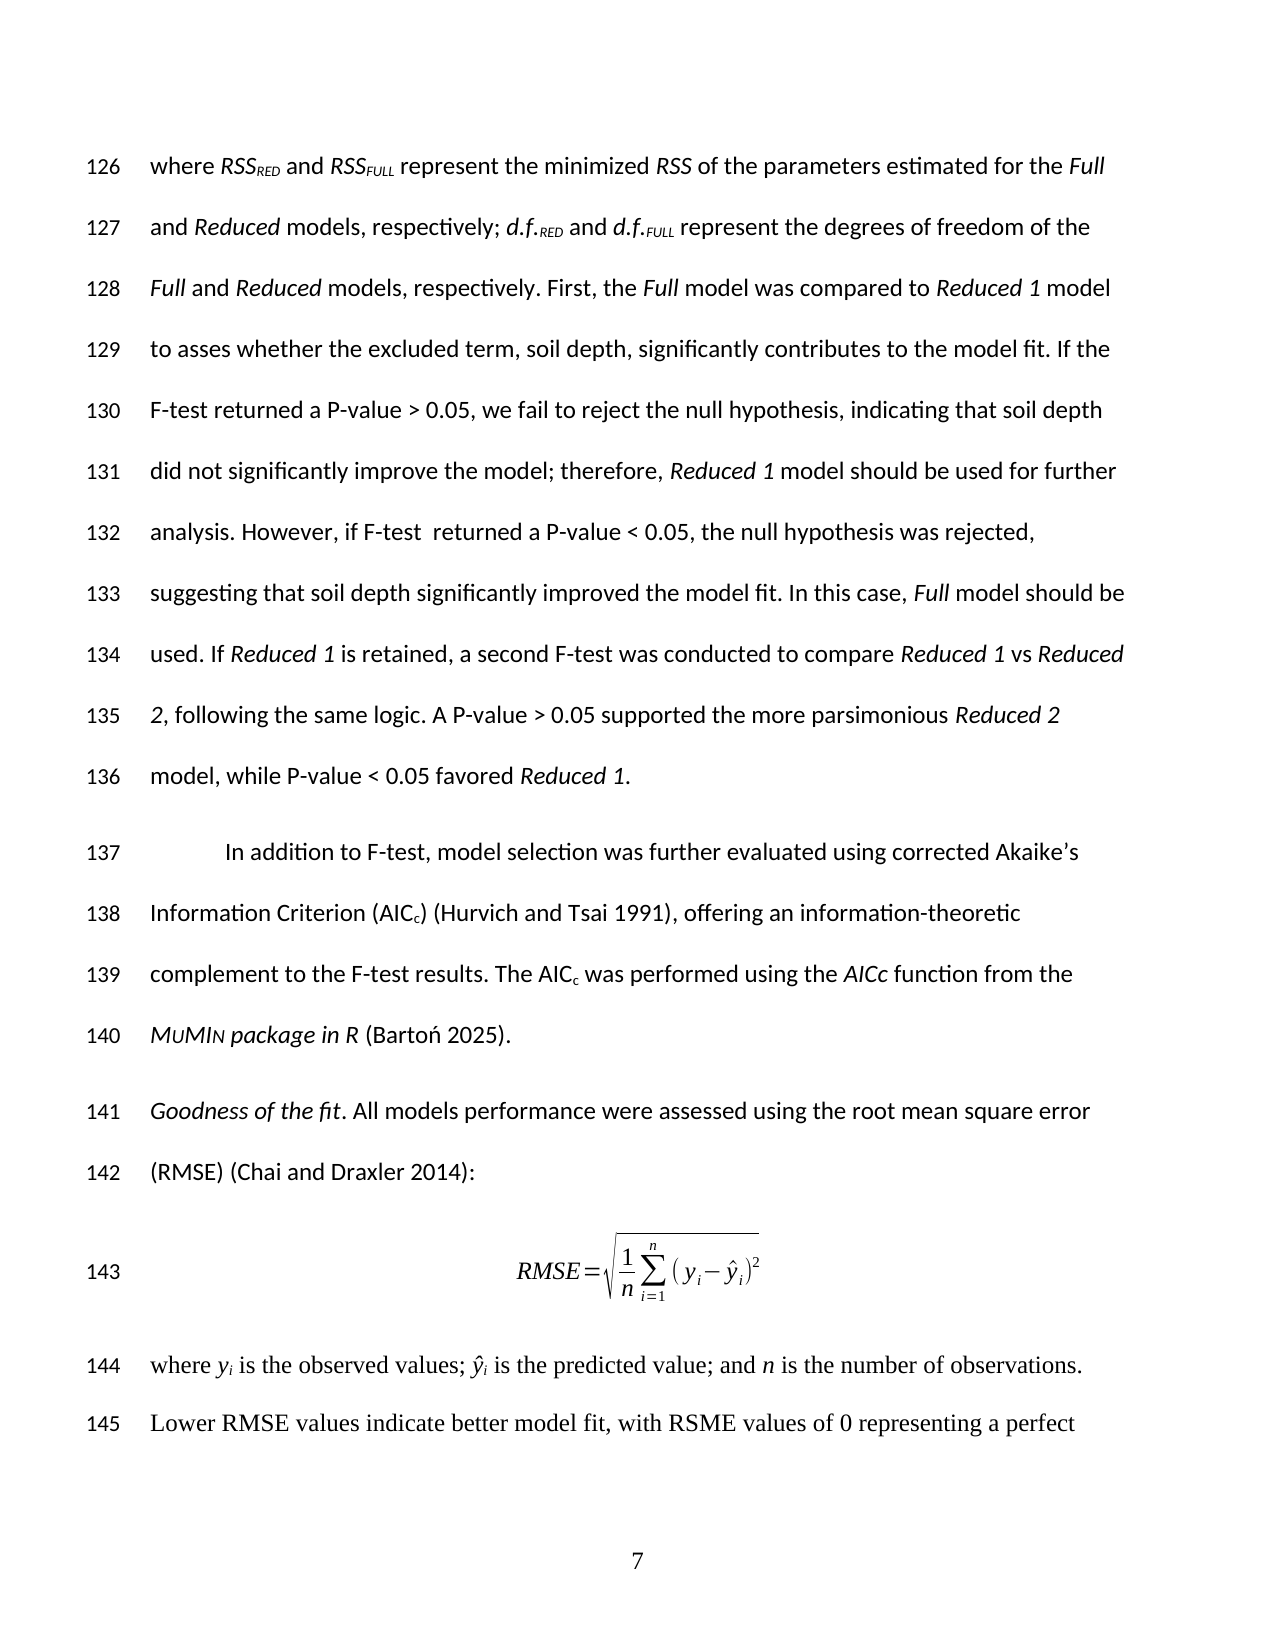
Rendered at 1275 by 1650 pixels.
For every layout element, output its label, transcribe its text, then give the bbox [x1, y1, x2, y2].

text In addition to F-test, model selection was further evaluated using corrected Akaike’s Information Criterion (AICc) (Hurvich and Tsai 1991), offering an information-theoretic complement to the F-test results. The AICc was performed using the AICc function from the MuMIn package in R (Bartoń 2025). [150, 836, 1125, 1050]
text Goodness of the fit. All models performance were assessed using the root mean square error (RMSE) (Chai and Draxler 2014): [150, 1095, 1125, 1186]
text where yi is the observed values; ŷi is the predicted value; and n is the number of observations. Lower RMSE values indicate better model fit, with RSME values of 0 representing a perfect [150, 1350, 1125, 1436]
text where RSSRED and RSSFULL represent the minimized RSS of the parameters estimated for the Full and Reduced models, respectively; d.f.RED and d.f.FULL represent the degrees of freedom of the Full and Reduced models, respectively. First, the Full model was compared to Reduced 1 model to asses whether the excluded term, soil depth, significantly contributes to the model fit. If the F-test returned a P-value > 0.05, we fail to reject the null hypothesis, indicating that soil depth did not significantly improve the model; therefore, Reduced 1 model should be used for further analysis. However, if F-test returned a P-value < 0.05, the null hypothesis was rejected, suggesting that soil depth significantly improved the model fit. In this case, Full model should be used. If Reduced 1 is retained, a second F-test was conducted to compare Reduced 1 vs Reduced 2, following the same logic. A P-value > 0.05 supported the more parsimonious Reduced 2 model, while P-value < 0.05 favored Reduced 1. [150, 150, 1125, 791]
